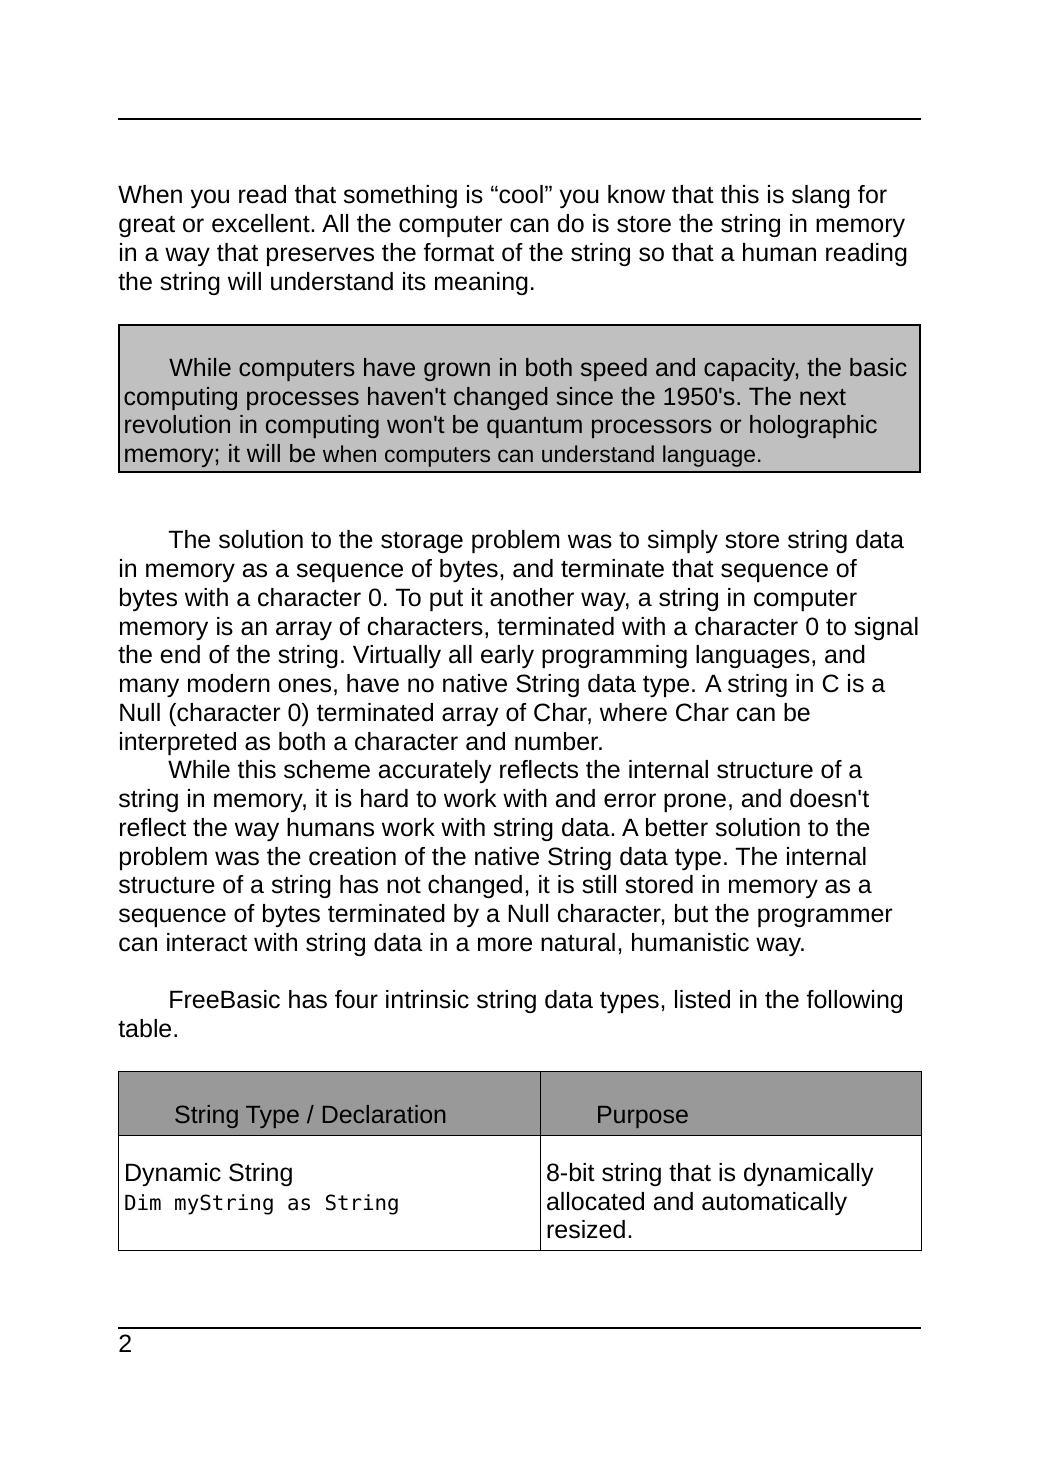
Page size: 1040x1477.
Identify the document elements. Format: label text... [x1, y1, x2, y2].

table_header String Type / Declaration [119, 1072, 540, 1135]
table_header Purpose [541, 1072, 921, 1135]
table_cell Dynamic String Dim myString as String [119, 1136, 540, 1250]
text While computers have grown in both speed and capacity, the basic computing processes haven't changed since the 1950's. The next revolution in computing won't be quantum processors or holographic memory; it will be when computers can understand language. [120, 326, 919, 471]
text While this scheme accurately reflects the internal structure of a string in memory, it is hard to work with and error prone, and doesn't reflect the way humans work with string data. A better solution to the problem was the creation of the native String data type. The internal structure of a string has not changed, it is still stored in memory as a sequence of bytes terminated by a Null character, but the programmer can interact with string data in a more natural, humanistic way. [118, 755, 921, 956]
text When you read that something is “cool” you know that this is slang for great or excellent. All the computer can do is store the string in memory in a way that preserves the format of the string so that a human reading the string will understand its meaning. [118, 180, 921, 295]
text FreeBasic has four intrinsic string data types, listed in the following table. [118, 985, 921, 1043]
table_cell 8-bit string that is dynamically allocated and automatically resized. [541, 1136, 921, 1250]
text The solution to the storage problem was to simply store string data in memory as a sequence of bytes, and terminate that sequence of bytes with a character 0. To put it another way, a string in computer memory is an array of characters, terminated with a character 0 to signal the end of the string. Virtually all early programming languages, and many modern ones, have no native String data type. A string in C is a Null (character 0) terminated array of Char, where Char can be interpreted as both a character and number. [118, 524, 921, 755]
